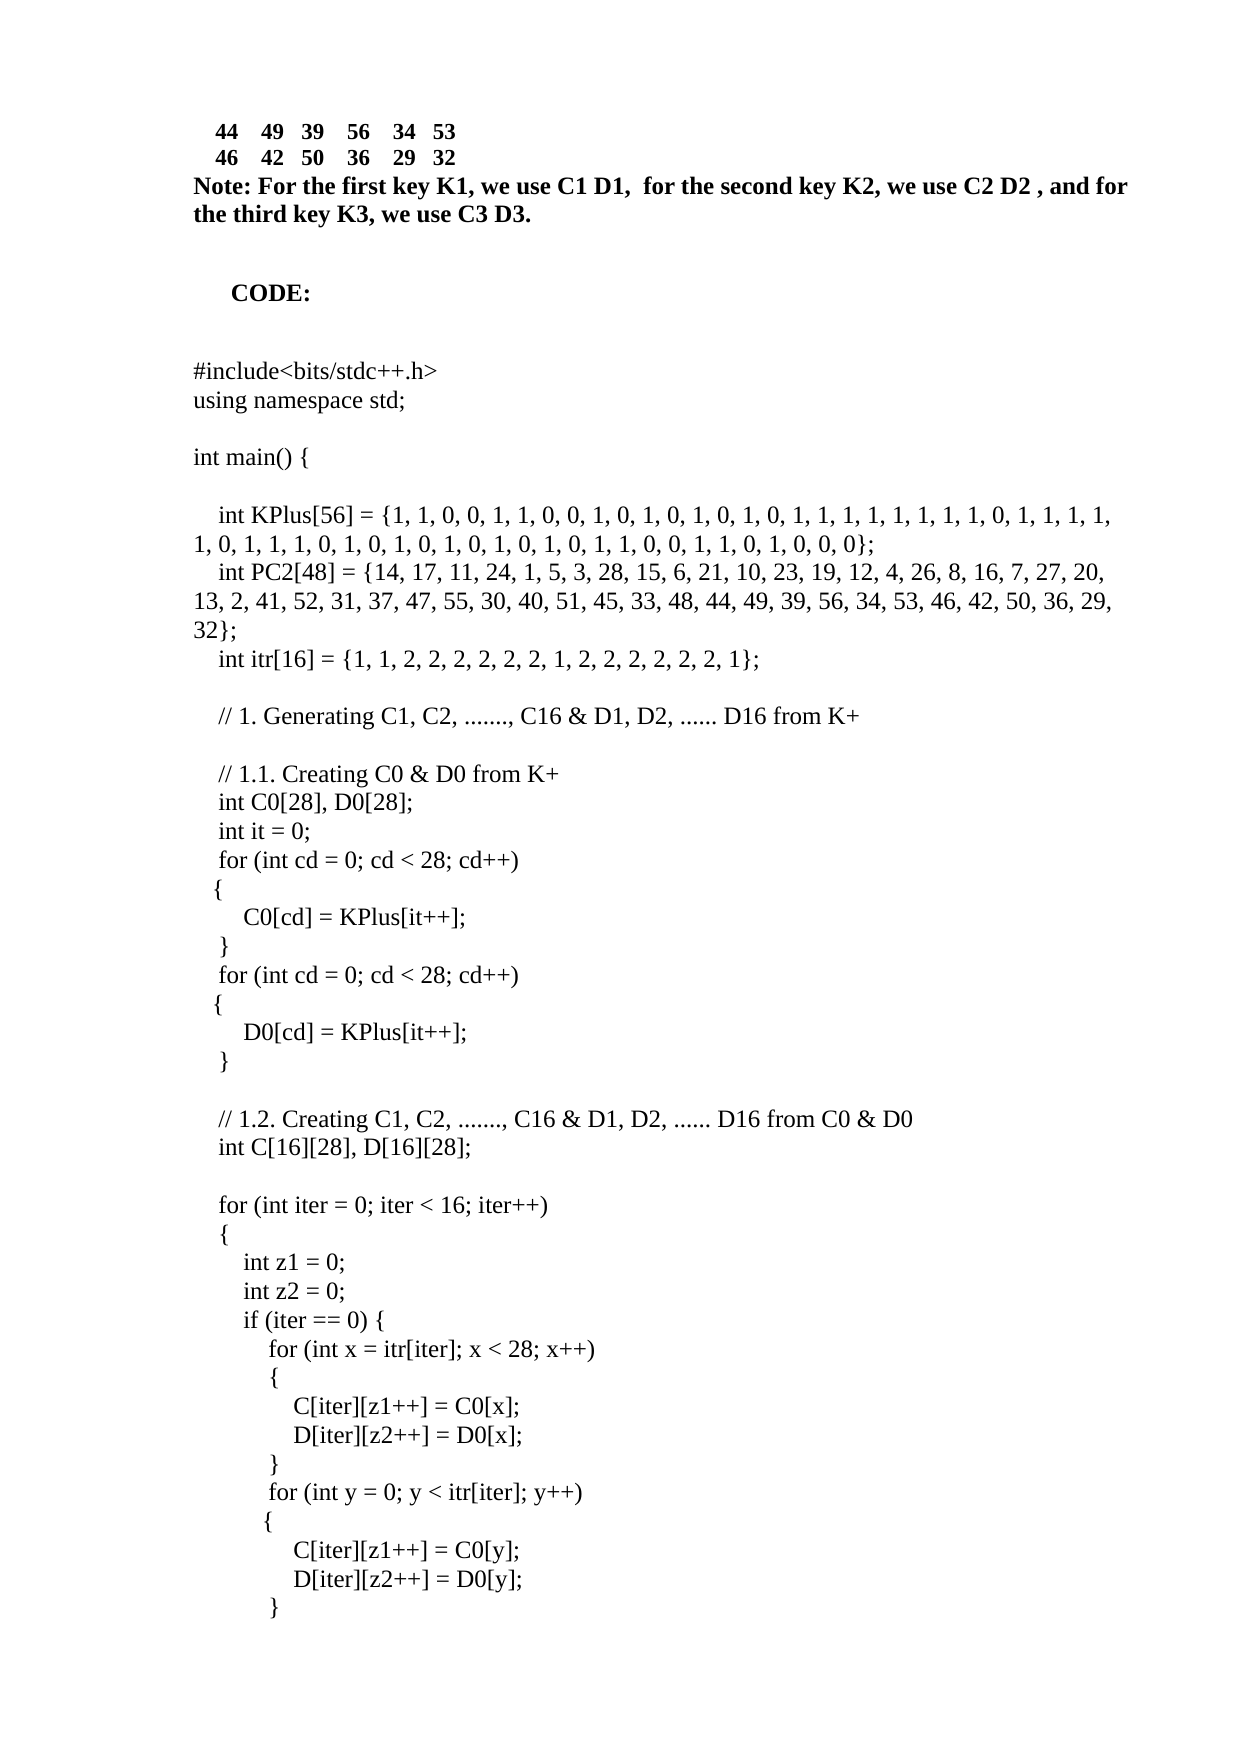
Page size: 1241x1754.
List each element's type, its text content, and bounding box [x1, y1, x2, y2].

text for (int y = 0; y < itr[iter]; y++) [193, 1477, 1122, 1506]
text 44 49 39 56 34 53 [118, 118, 1122, 144]
text for (int cd = 0; cd < 28; cd++) [193, 960, 1122, 989]
text // 1.2. Creating C1, C2, ......., C16 & D1, D2, ...... D16 from C0 & D0 [193, 1104, 1122, 1132]
text { [193, 1219, 1122, 1247]
text using namespace std; [193, 385, 1122, 414]
text int z2 = 0; [193, 1276, 1122, 1305]
text D0[cd] = KPlus[it++]; [193, 1017, 1122, 1046]
text int it = 0; [193, 816, 1122, 845]
text int C[16][28], D[16][28]; [193, 1132, 1122, 1161]
text for (int iter = 0; iter < 16; iter++) [193, 1190, 1122, 1219]
text } [193, 1592, 1122, 1621]
text C0[cd] = KPlus[it++]; [193, 902, 1122, 931]
text if (iter == 0) { [193, 1305, 1122, 1334]
text } [193, 1449, 1122, 1477]
text } [193, 931, 1122, 960]
text { [193, 874, 1122, 902]
text C[iter][z1++] = C0[x]; [193, 1391, 1122, 1420]
text #include<bits/stdc++.h> [193, 356, 1122, 385]
text int PC2[48] = {14, 17, 11, 24, 1, 5, 3, 28, 15, 6, 21, 10, 23, 19, 12, 4, 26, 8, 16, 7, 27, 20, 13, 2, 41, 52, 31, 37, 47, 55, 30, 40, 51, 45, 33, 48, 44, 49, 39, 56, 34, 53, 46, 42, 50, 36, 29, 32}; [193, 557, 1122, 644]
text int KPlus[56] = {1, 1, 0, 0, 1, 1, 0, 0, 1, 0, 1, 0, 1, 0, 1, 0, 1, 1, 1, 1, 1, 1, 1, 1, 0, 1, 1, 1, 1, 1, 0, 1, 1, 1, 0, 1, 0, 1, 0, 1, 0, 1, 0, 1, 0, 1, 1, 0, 0, 1, 1, 0, 1, 0, 0, 0}; [193, 500, 1122, 557]
text { [193, 1362, 1122, 1391]
text for (int x = itr[iter]; x < 28; x++) [193, 1334, 1122, 1362]
list Note: For the first key K1, we use C1 D1, for the second key K2, we use C2 D2 , and for the third key K3, we use C3 D3. [193, 171, 1159, 228]
text D[iter][z2++] = D0[x]; [193, 1420, 1122, 1449]
text int z1 = 0; [193, 1247, 1122, 1276]
text { [193, 1506, 1122, 1535]
text for (int cd = 0; cd < 28; cd++) [193, 845, 1122, 874]
text } [193, 1046, 1122, 1075]
text D[iter][z2++] = D0[y]; [193, 1564, 1122, 1592]
text // 1.1. Creating C0 & D0 from K+ [193, 759, 1122, 787]
list CODE: [231, 278, 1122, 307]
text // 1. Generating C1, C2, ......., C16 & D1, D2, ...... D16 from K+ [193, 701, 1122, 730]
text C[iter][z1++] = C0[y]; [193, 1535, 1122, 1564]
text int C0[28], D0[28]; [193, 787, 1122, 816]
text int main() { [193, 442, 1122, 471]
text 46 42 50 36 29 32 [118, 144, 1122, 171]
text { [193, 989, 1122, 1017]
text int itr[16] = {1, 1, 2, 2, 2, 2, 2, 2, 1, 2, 2, 2, 2, 2, 2, 1}; [193, 644, 1122, 672]
